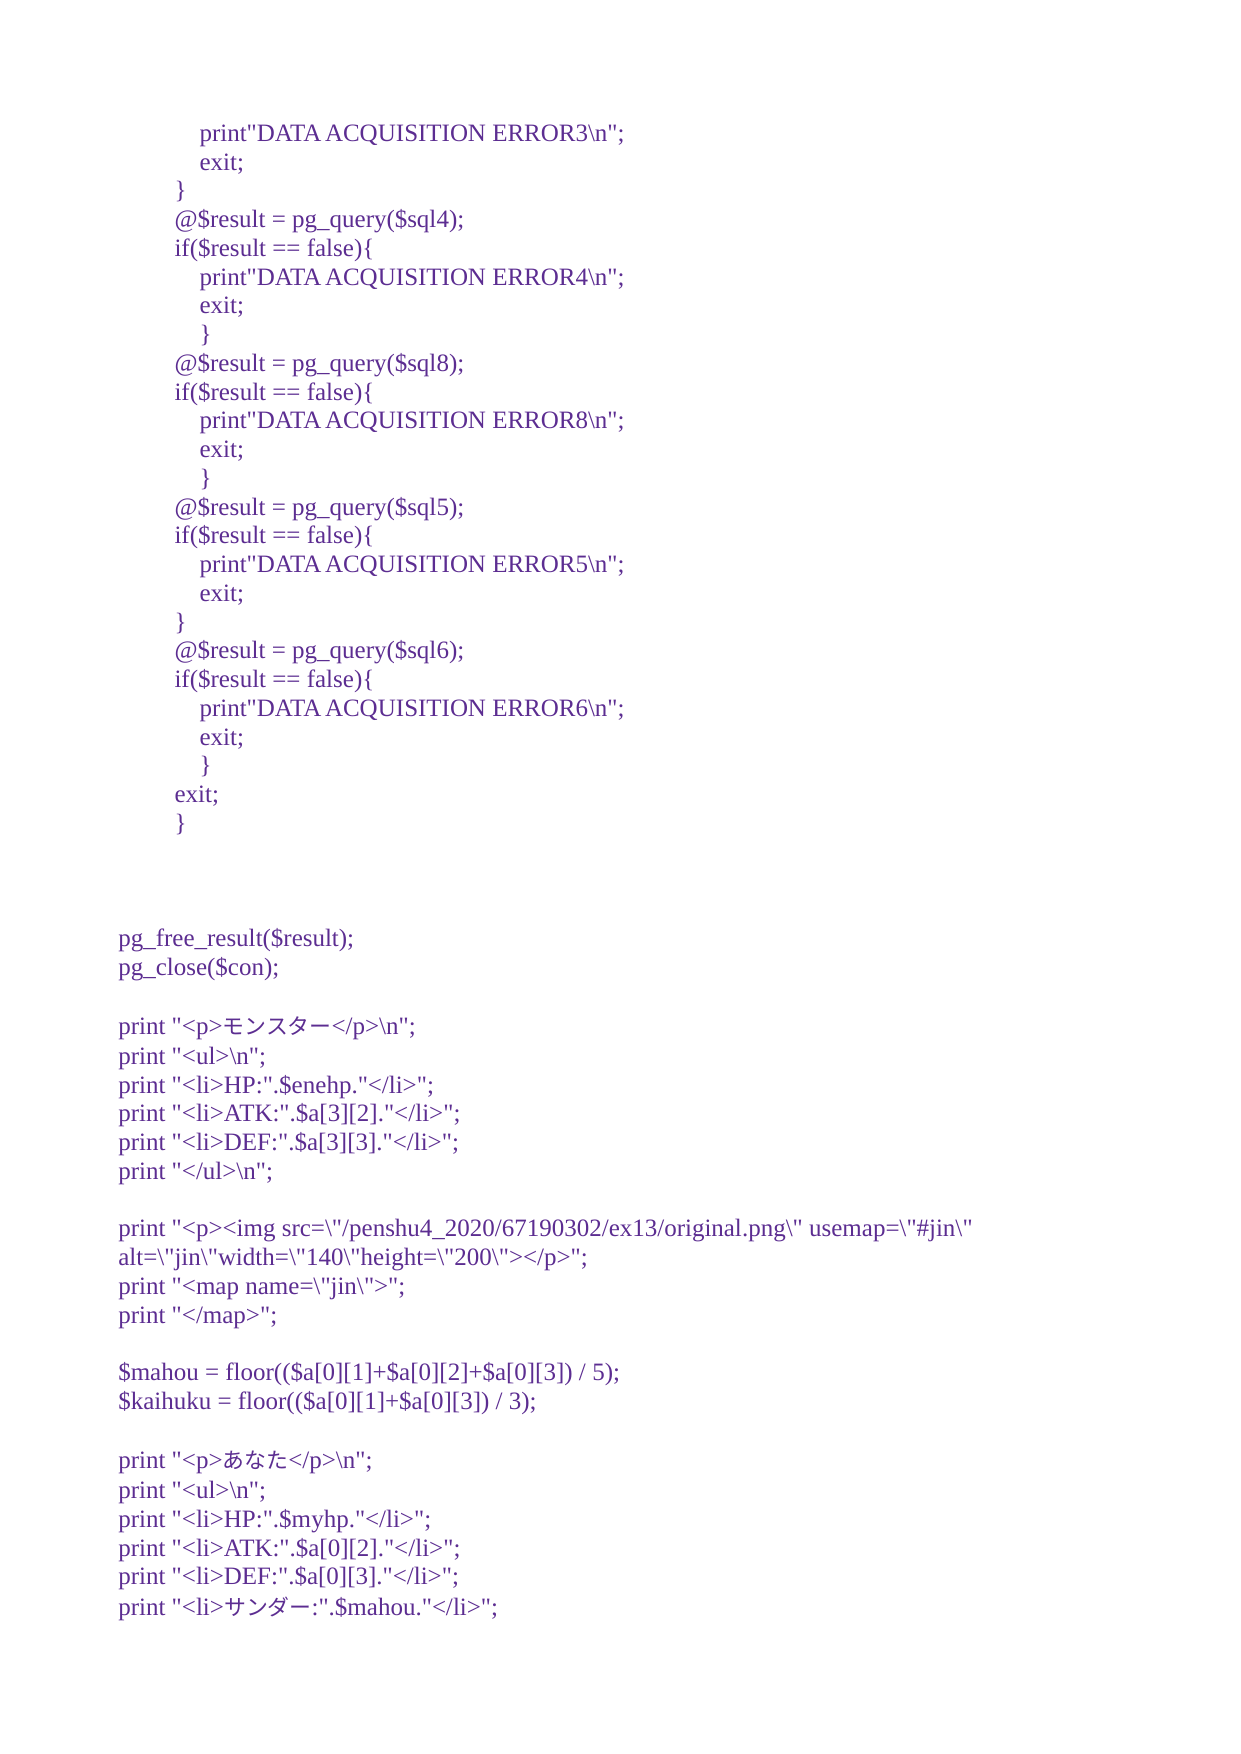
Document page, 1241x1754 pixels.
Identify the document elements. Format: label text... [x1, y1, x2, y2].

text if($result == false){ [118, 377, 1122, 406]
text print "<map name=\"jin\">"; [118, 1271, 1122, 1300]
text exit; [118, 779, 1122, 808]
text if($result == false){ [118, 521, 1122, 549]
text pg_close($con); [118, 952, 1122, 981]
text } [118, 319, 1122, 348]
text @$result = pg_query($sql8); [118, 348, 1122, 377]
text print "<p>モンスター</p>\n"; [118, 1009, 1122, 1041]
text print"DATA ACQUISITION ERROR5\n"; [118, 549, 1122, 578]
text print"DATA ACQUISITION ERROR4\n"; [118, 262, 1122, 291]
text print "</ul>\n"; [118, 1156, 1122, 1185]
text print "<li>ATK:".$a[0][2]."</li>"; [118, 1533, 1122, 1561]
text print "<li>HP:".$myhp."</li>"; [118, 1504, 1122, 1533]
text exit; [118, 434, 1122, 463]
text exit; [118, 291, 1122, 319]
text exit; [118, 578, 1122, 607]
text if($result == false){ [118, 233, 1122, 262]
text } [118, 607, 1122, 636]
text print "<li>DEF:".$a[0][3]."</li>"; [118, 1561, 1122, 1590]
text print"DATA ACQUISITION ERROR6\n"; [118, 693, 1122, 722]
text @$result = pg_query($sql6); [118, 636, 1122, 664]
text if($result == false){ [118, 664, 1122, 693]
text print "<li>DEF:".$a[3][3]."</li>"; [118, 1127, 1122, 1156]
text print "<li>ATK:".$a[3][2]."</li>"; [118, 1098, 1122, 1127]
text print "<p>あなた</p>\n"; [118, 1443, 1122, 1475]
text } [118, 808, 1122, 837]
text print "<p><img src=\"/penshu4_2020/67190302/ex13/original.png\" usemap=\"#jin\" alt=\"jin\"width=\"140\"height=\"200\"></p>"; [118, 1213, 1122, 1271]
text print"DATA ACQUISITION ERROR3\n"; [118, 118, 1122, 147]
text pg_free_result($result); [118, 923, 1122, 952]
text } [118, 176, 1122, 204]
text @$result = pg_query($sql4); [118, 204, 1122, 233]
text } [118, 751, 1122, 779]
text $kaihuku = floor(($a[0][1]+$a[0][3]) / 3); [118, 1386, 1122, 1415]
text print "<ul>\n"; [118, 1041, 1122, 1070]
text } [118, 463, 1122, 492]
text print "<li>サンダー:".$mahou."</li>"; [118, 1590, 1122, 1622]
text print "<li>HP:".$enehp."</li>"; [118, 1070, 1122, 1098]
text @$result = pg_query($sql5); [118, 492, 1122, 521]
text print "</map>"; [118, 1300, 1122, 1328]
text print"DATA ACQUISITION ERROR8\n"; [118, 406, 1122, 434]
text exit; [118, 147, 1122, 176]
text $mahou = floor(($a[0][1]+$a[0][2]+$a[0][3]) / 5); [118, 1357, 1122, 1386]
text print "<ul>\n"; [118, 1475, 1122, 1504]
text exit; [118, 722, 1122, 751]
